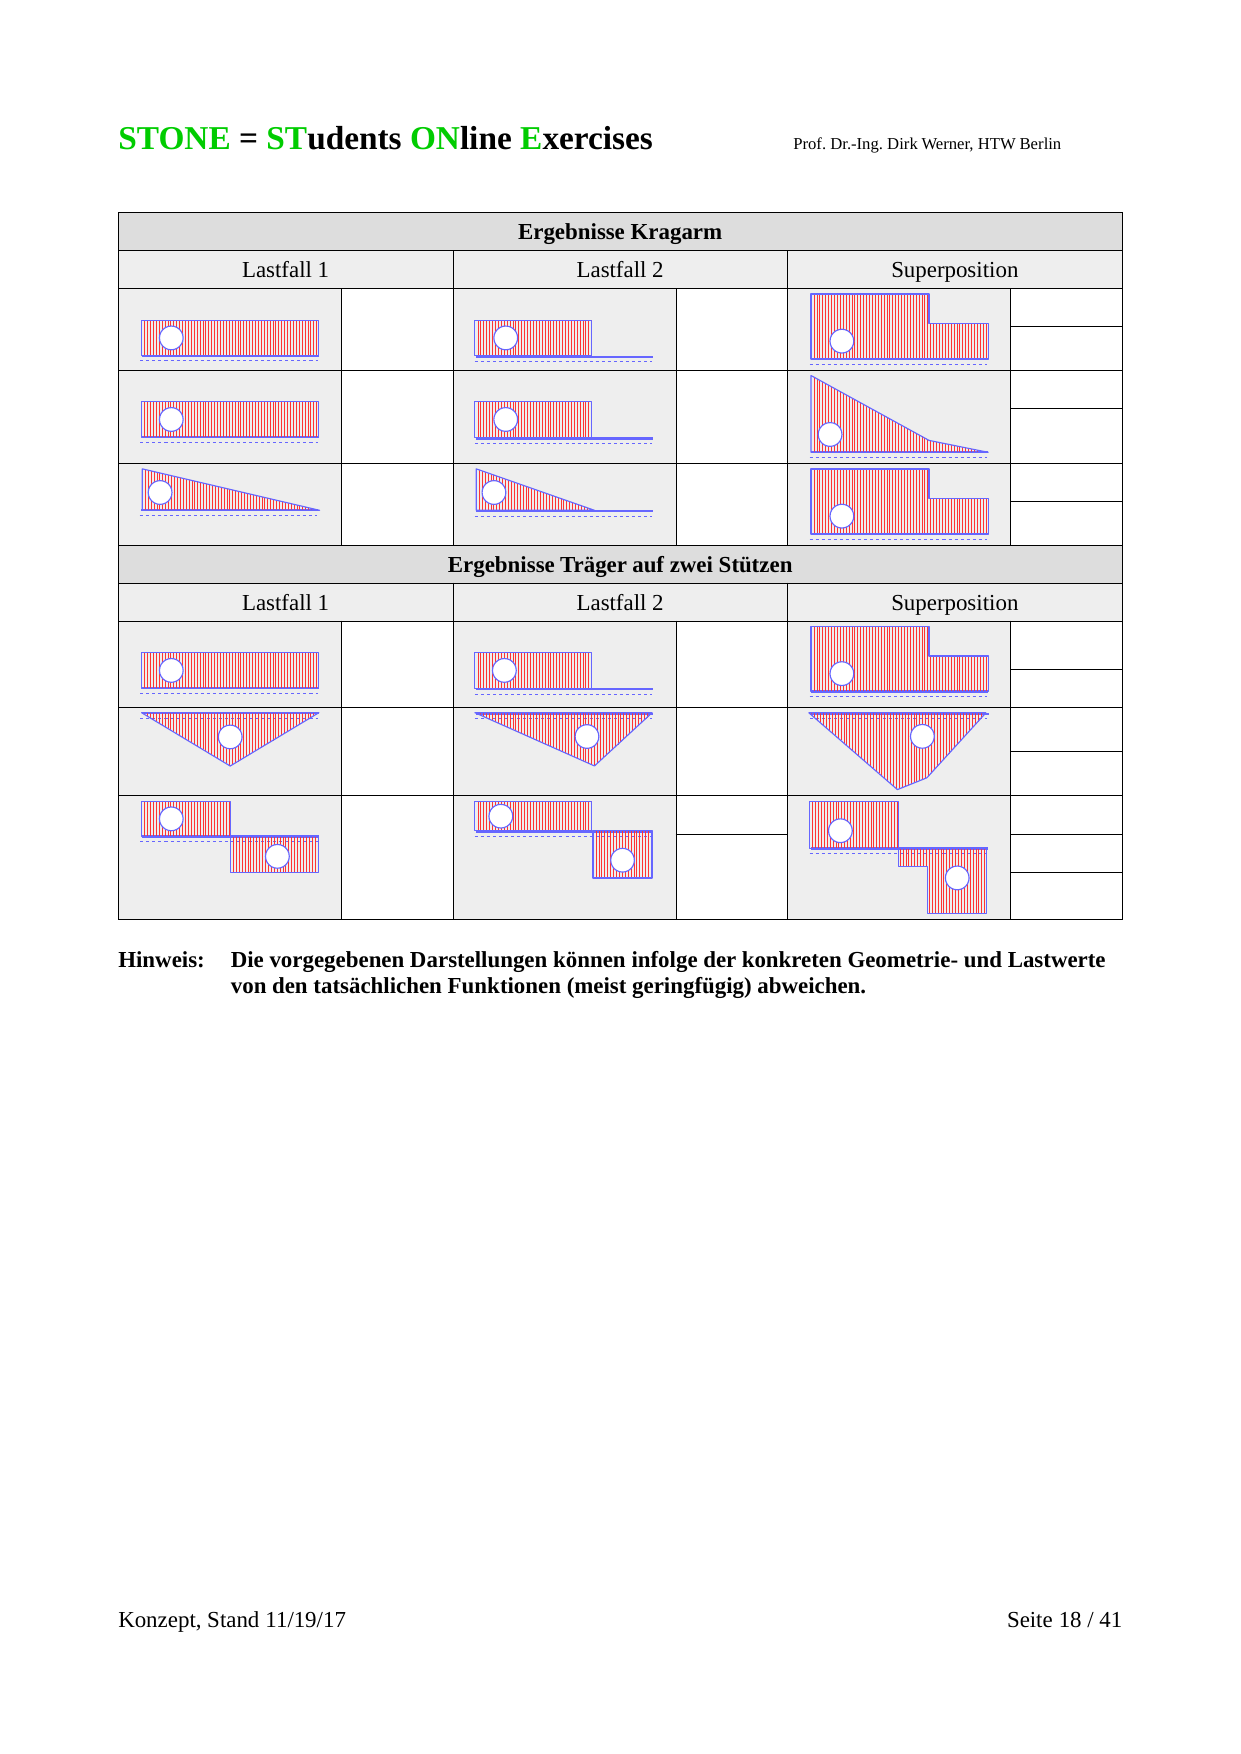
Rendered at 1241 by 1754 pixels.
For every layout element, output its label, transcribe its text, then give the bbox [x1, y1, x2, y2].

table_cell [342, 708, 453, 795]
table_cell [454, 464, 676, 545]
table_cell [342, 796, 453, 919]
table_cell [342, 622, 453, 707]
table_cell [1011, 409, 1122, 463]
table_cell [788, 464, 1010, 545]
table_cell [677, 796, 787, 834]
table_cell [788, 371, 1010, 463]
table_cell Superposition [788, 251, 1122, 288]
table_cell [119, 464, 341, 545]
table_cell [788, 796, 1010, 919]
table_cell [677, 289, 787, 370]
table_cell [1011, 327, 1122, 370]
table_cell [1011, 752, 1122, 795]
table_cell [119, 371, 341, 463]
table_cell Lastfall 2 [454, 251, 787, 288]
table_header Ergebnisse Kragarm [119, 213, 1122, 250]
table_cell [1011, 835, 1122, 872]
table_cell [119, 289, 341, 370]
table_cell [1011, 502, 1122, 545]
table_cell [1011, 622, 1122, 669]
table_cell Lastfall 1 [119, 584, 453, 621]
table_cell [677, 835, 787, 919]
table_cell [677, 622, 787, 707]
table_cell [454, 622, 676, 707]
table_cell Superposition [788, 584, 1122, 621]
table_cell [454, 289, 676, 370]
table_cell Lastfall 2 [454, 584, 787, 621]
table_cell [1011, 873, 1122, 919]
table_cell [788, 622, 1010, 707]
table_cell [1011, 796, 1122, 834]
table_cell [454, 371, 676, 463]
table_cell [454, 708, 676, 795]
table_header Ergebnisse Träger auf zwei Stützen [119, 546, 1122, 583]
table_cell [677, 371, 787, 463]
table_cell [788, 708, 1010, 795]
table_cell [1011, 289, 1122, 326]
table_cell [1011, 670, 1122, 707]
table_cell Lastfall 1 [119, 251, 453, 288]
table_cell [1011, 708, 1122, 751]
table_cell [1011, 464, 1122, 501]
table_cell [677, 464, 787, 545]
table_cell [1011, 371, 1122, 408]
table_cell [788, 289, 1010, 370]
table_cell [677, 708, 787, 795]
text Hinweis: Die vorgegebenen Darstellungen können infolge der konkreten Geometrie- und Lastwerte [118, 946, 1122, 972]
table_cell [342, 371, 453, 463]
table_cell [119, 796, 341, 919]
text von den tatsächlichen Funktionen (meist geringfügig) abweichen. [118, 972, 1122, 998]
table_cell [454, 796, 676, 919]
table_cell [119, 622, 341, 707]
table_cell [119, 708, 341, 795]
table_cell [342, 289, 453, 370]
table_cell [342, 464, 453, 545]
